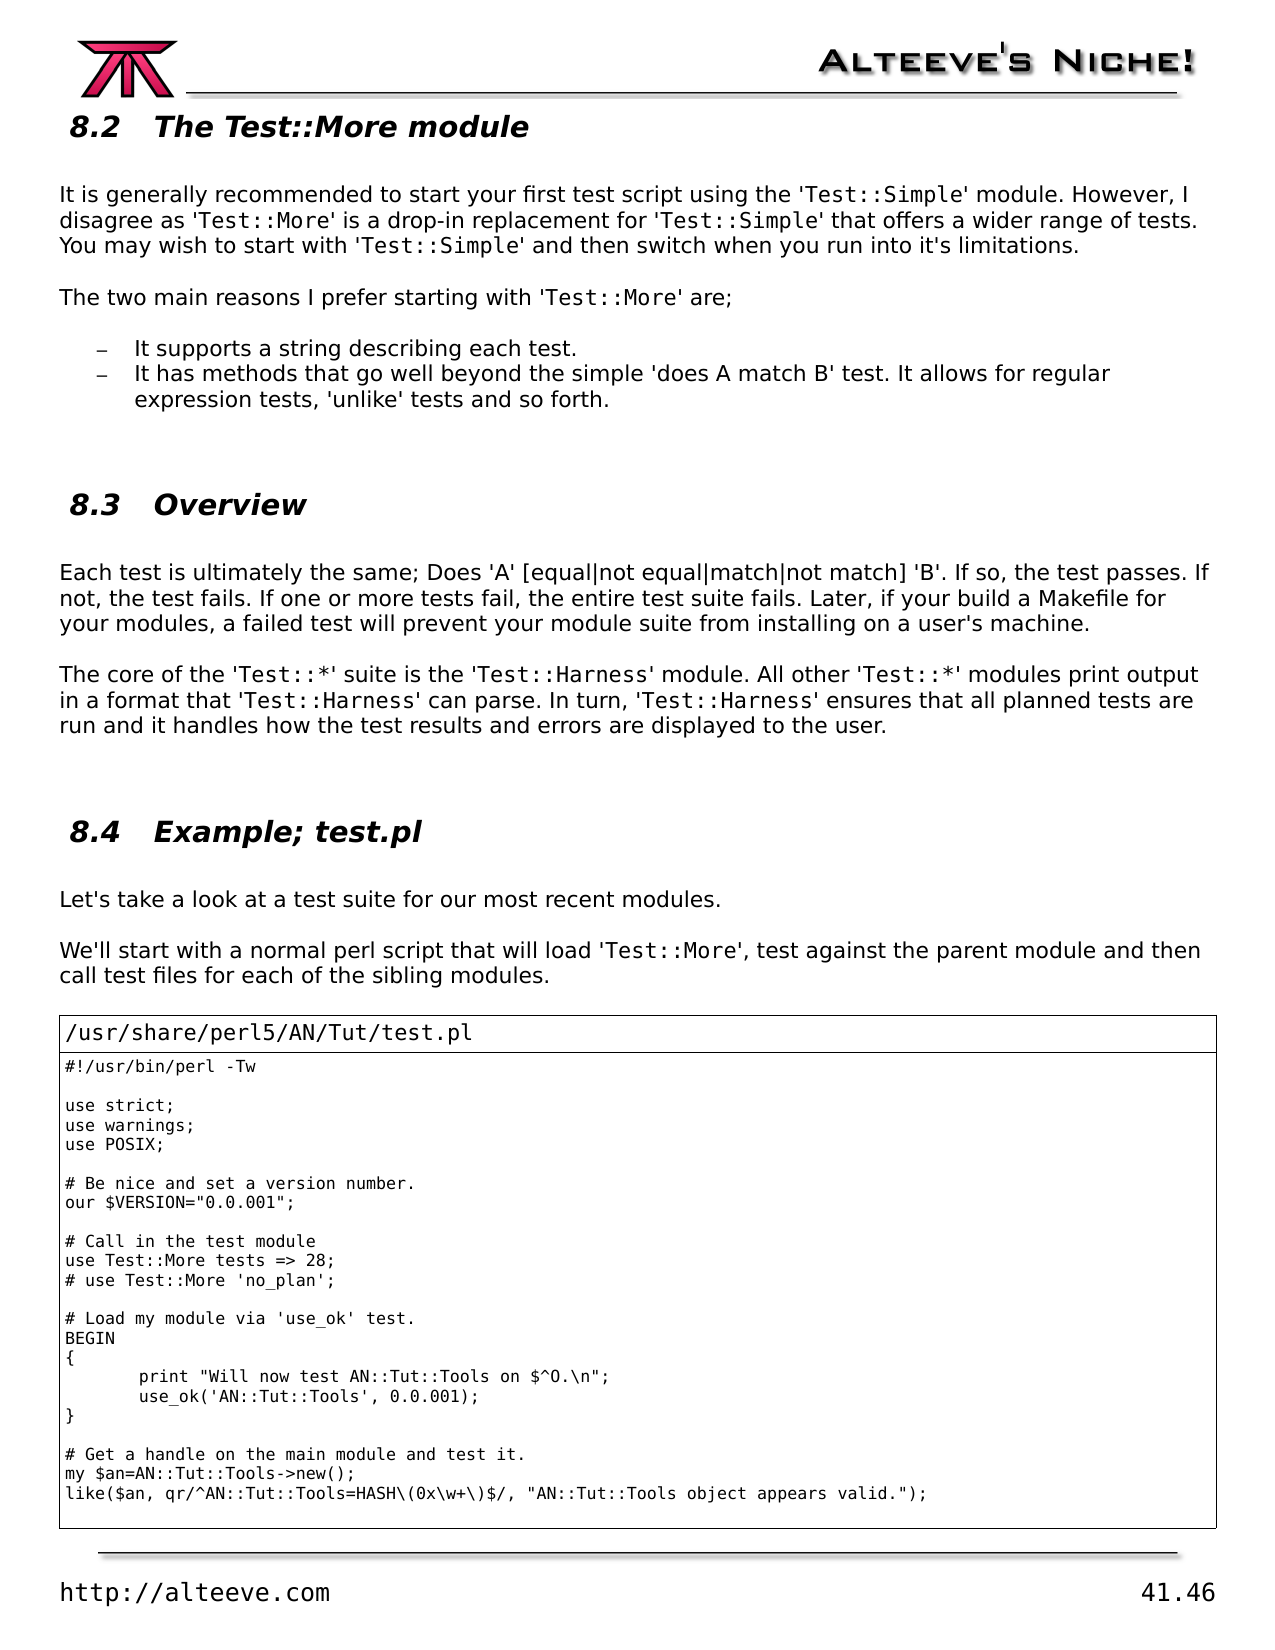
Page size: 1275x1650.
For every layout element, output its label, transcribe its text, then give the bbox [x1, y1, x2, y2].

list It supports a string describing each test. [97, 336, 1216, 361]
table_cell #!/usr/bin/perl -Tw use strict; use warnings; use POSIX; # Be nice and set a version number. our $VERSION="0.0.001"; # Call in the test module use Test::More tests => 28; # use Test::More 'no_plan'; # Load my module via 'use_ok' test. BEGIN { print "Will now test AN::Tut::Tools on $^O.\n"; use_ok('AN::Tut::Tools', 0.0.001); } # Get a handle on the main module and test it. my $an=AN::Tut::Tools->new(); like($an, qr/^AN::Tut::Tools=HASH\(0x\w+\)$/, "AN::Tut::Tools object appears valid."); [60, 1053, 1216, 1528]
table_header /usr/share/perl5/AN/Tut/test.pl [60, 1016, 1216, 1052]
list It has methods that go well beyond the simple 'does A match B' test. It allows for regular expression tests, 'unlike' tests and so forth. [97, 361, 1216, 412]
picture [76, 39, 1199, 99]
picture [76, 1545, 1199, 1589]
text The core of the 'Test::*' suite is the 'Test::Harness' module. All other 'Test::*' modules print output in a format that 'Test::Harness' can parse. In turn, 'Test::Harness' ensures that all planned tests are run and it handles how the test results and errors are displayed to the user. [59, 662, 1216, 739]
text Each test is ultimately the same; Does 'A' [equal|not equal|match|not match] 'B'. If so, the test passes. If not, the test fails. If one or more tests fail, the entire test suite fails. Later, if your build a Makefile for your modules, a failed test will prevent your module suite from installing on a user's machine. [59, 560, 1216, 637]
subtitle Example; test.pl [59, 815, 1216, 849]
subtitle The Test::More module [59, 111, 1216, 144]
subtitle Overview [59, 488, 1216, 522]
text It is generally recommended to start your first test script using the 'Test::Simple' module. However, I disagree as 'Test::More' is a drop-in replacement for 'Test::Simple' that offers a wider range of tests. You may wish to start with 'Test::Simple' and then switch when you run into it's limitations. [59, 182, 1216, 259]
text We'll start with a normal perl script that will load 'Test::More', test against the parent module and then call test files for each of the sibling modules. [59, 938, 1216, 989]
text The two main reasons I prefer starting with 'Test::More' are; [59, 284, 1216, 310]
text Let's take a look at a test suite for our most recent modules. [59, 887, 1216, 912]
